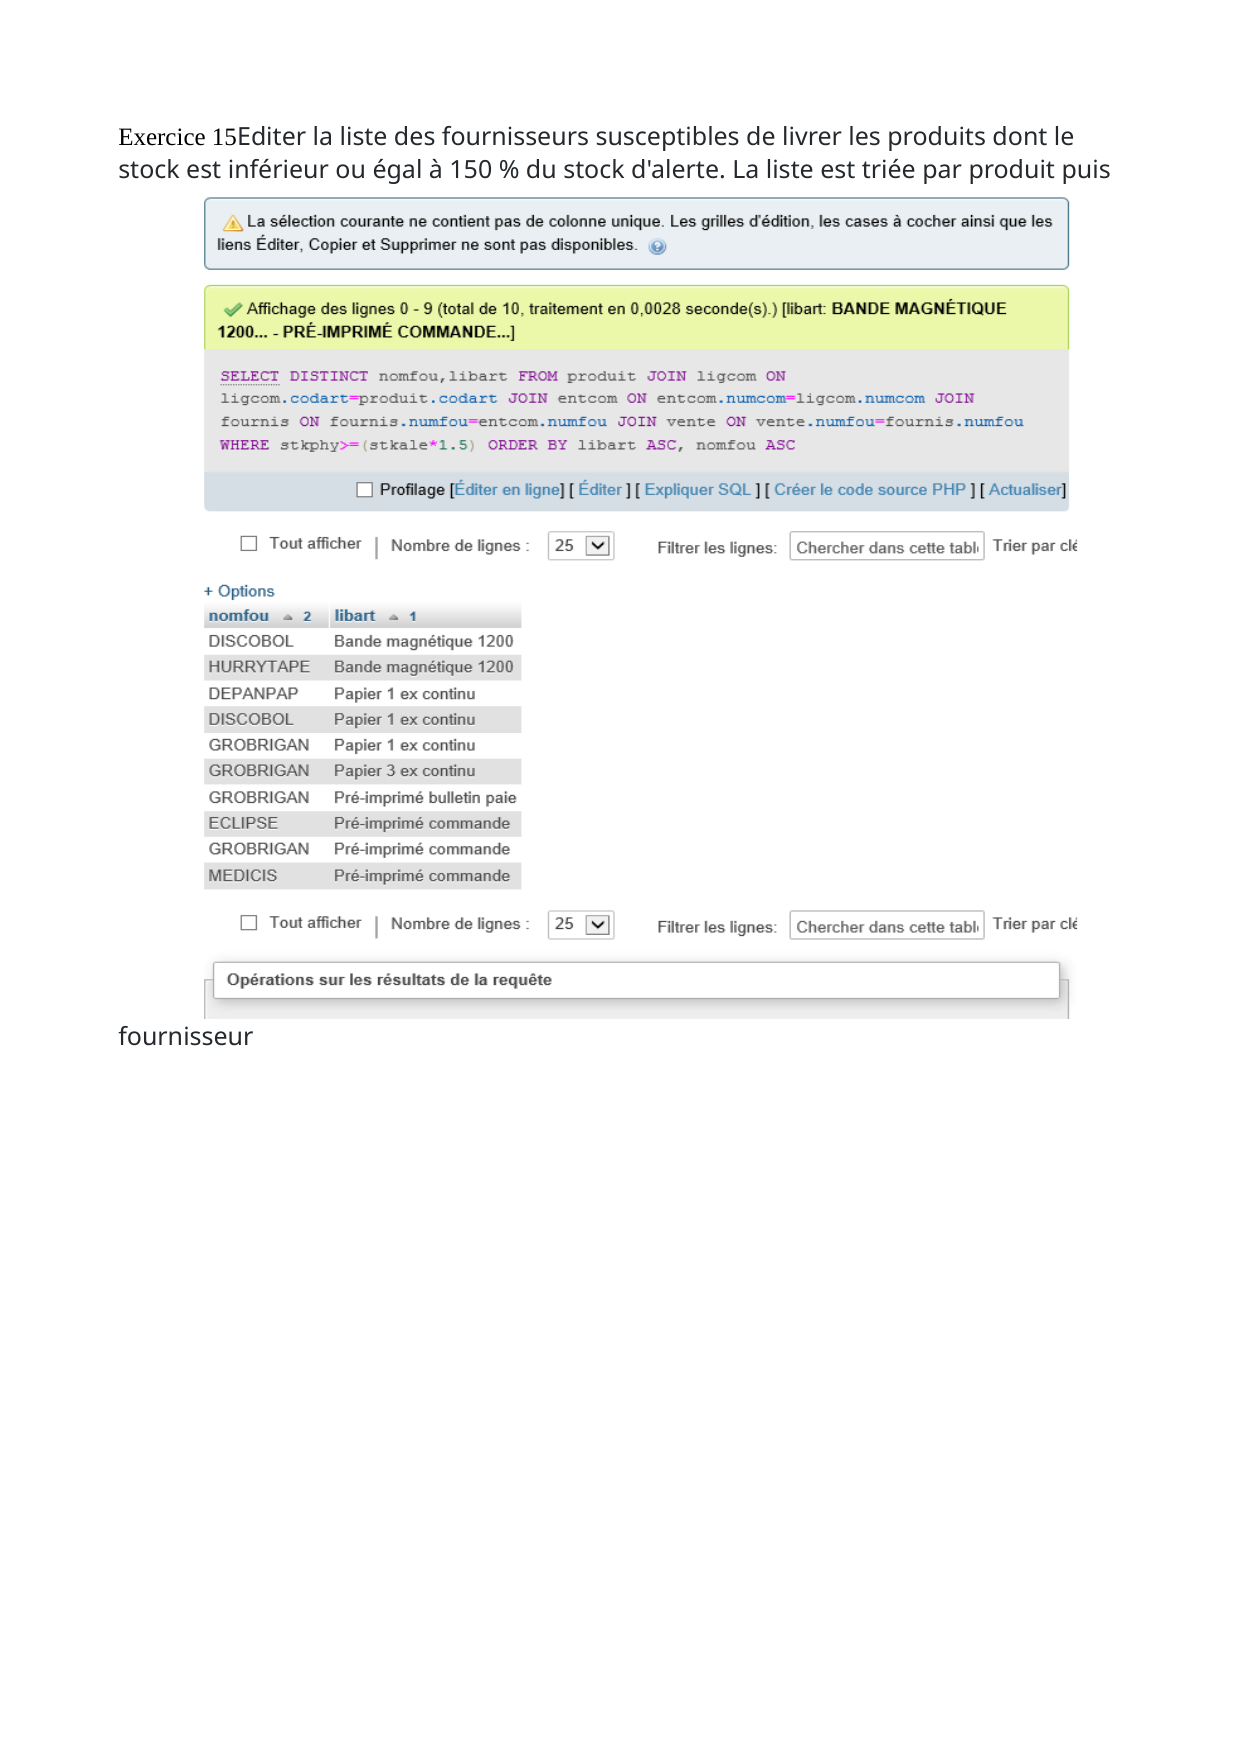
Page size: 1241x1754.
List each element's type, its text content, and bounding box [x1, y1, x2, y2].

text Exercice 15Editer la liste des fournisseurs susceptibles de livrer les produits dont le stock est inférieur ou égal à 150 % du stock d'alerte. La liste est triée par produit puis fournisseur [118, 118, 1122, 1052]
picture [203, 194, 1078, 1019]
